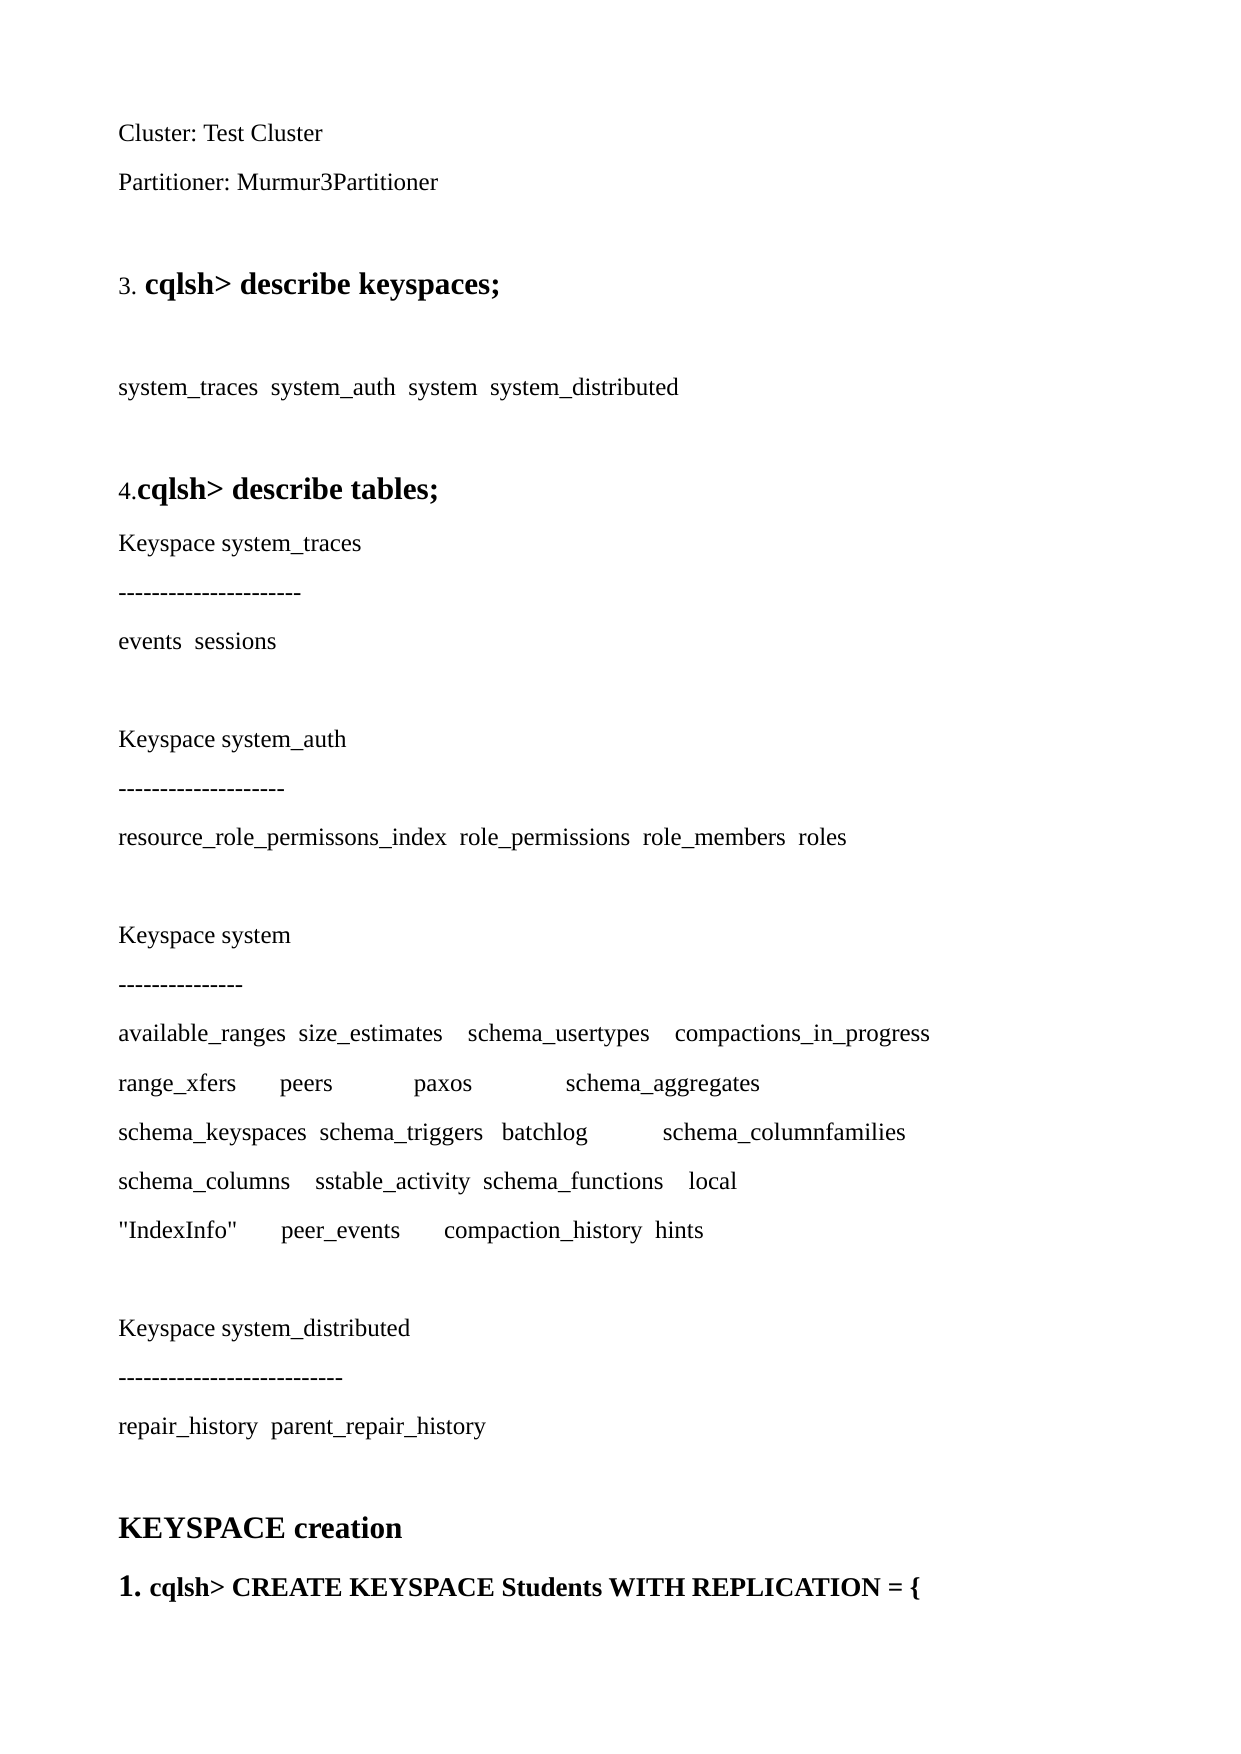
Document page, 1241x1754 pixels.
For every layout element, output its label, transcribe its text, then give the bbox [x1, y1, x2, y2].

text "IndexInfo" peer_events compaction_history hints [118, 1215, 1122, 1243]
text schema_keyspaces schema_triggers batchlog schema_columnfamilies [118, 1117, 1122, 1145]
text Cluster: Test Cluster [118, 118, 1122, 147]
text ---------------------- [118, 577, 1122, 606]
text system_traces system_auth system system_distributed [118, 372, 1122, 401]
text Keyspace system_traces [118, 528, 1122, 557]
text Keyspace system_auth [118, 724, 1122, 753]
text schema_columns sstable_activity schema_functions local [118, 1166, 1122, 1194]
text Keyspace system [118, 920, 1122, 949]
text available_ranges size_estimates schema_usertypes compactions_in_progress [118, 1018, 1122, 1047]
text --------------------------- [118, 1362, 1122, 1391]
text resource_role_permissons_index role_permissions role_members roles [118, 822, 1122, 851]
text Keyspace system_distributed [118, 1313, 1122, 1342]
text events sessions [118, 626, 1122, 655]
text --------------- [118, 969, 1122, 998]
text 1. cqlsh> CREATE KEYSPACE Students WITH REPLICATION = { [118, 1567, 1122, 1603]
text Partitioner: Murmur3Partitioner [118, 167, 1122, 196]
text repair_history parent_repair_history [118, 1411, 1122, 1440]
text KEYSPACE creation [118, 1509, 1122, 1545]
text range_xfers peers paxos schema_aggregates [118, 1068, 1122, 1096]
text 3. cqlsh> describe keyspaces; [118, 265, 1122, 301]
text -------------------- [118, 773, 1122, 802]
text 4.cqlsh> describe tables; [118, 470, 1122, 506]
